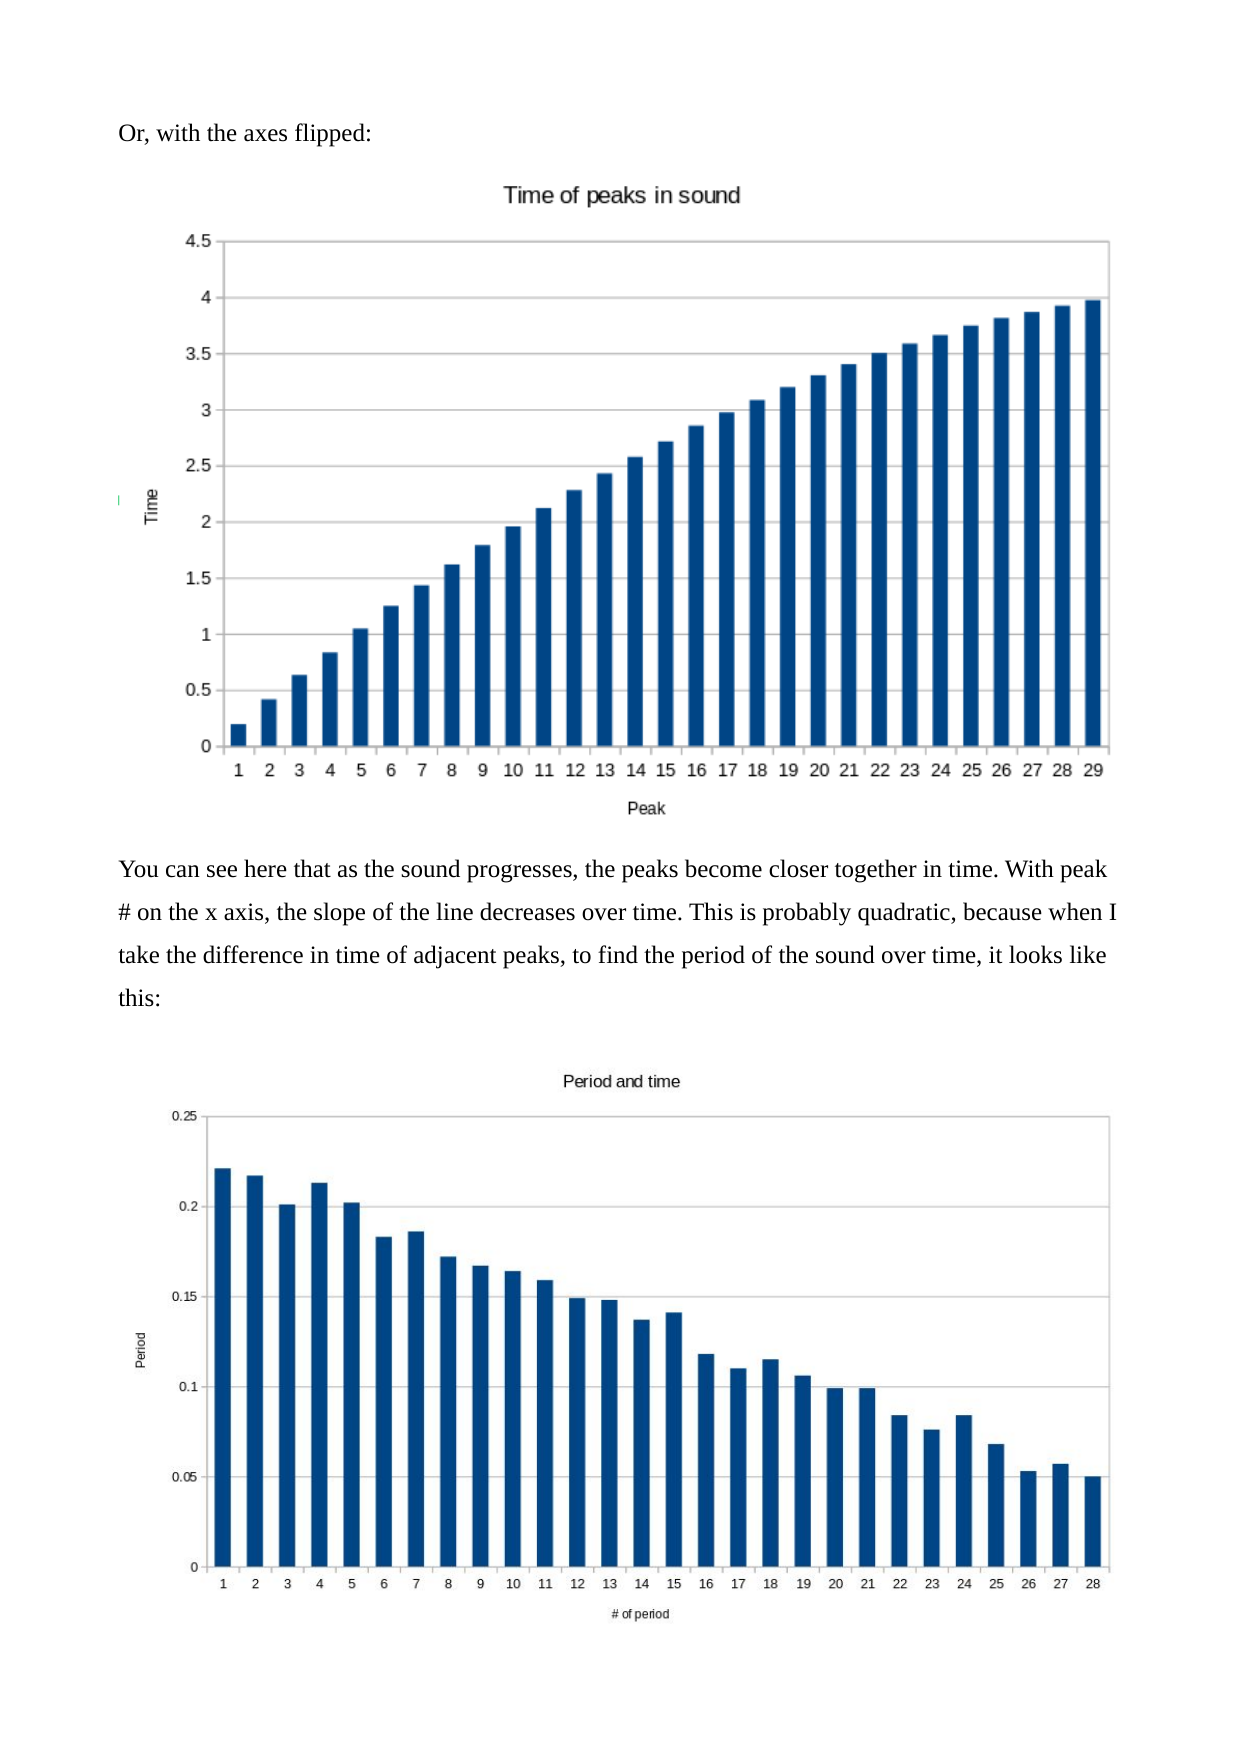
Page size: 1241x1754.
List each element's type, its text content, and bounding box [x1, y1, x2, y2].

text Or, with the axes flipped: [118, 118, 1122, 147]
text You can see here that as the sound progresses, the peaks become closer together in time. With peak # on the x axis, the slope of the line decreases over time. This is probably quadratic, because when I take the difference in time of adjacent peaks, to find the period of the sound over time, it looks like this: [118, 840, 1122, 1012]
picture [118, 161, 1123, 840]
picture [118, 1051, 1123, 1635]
